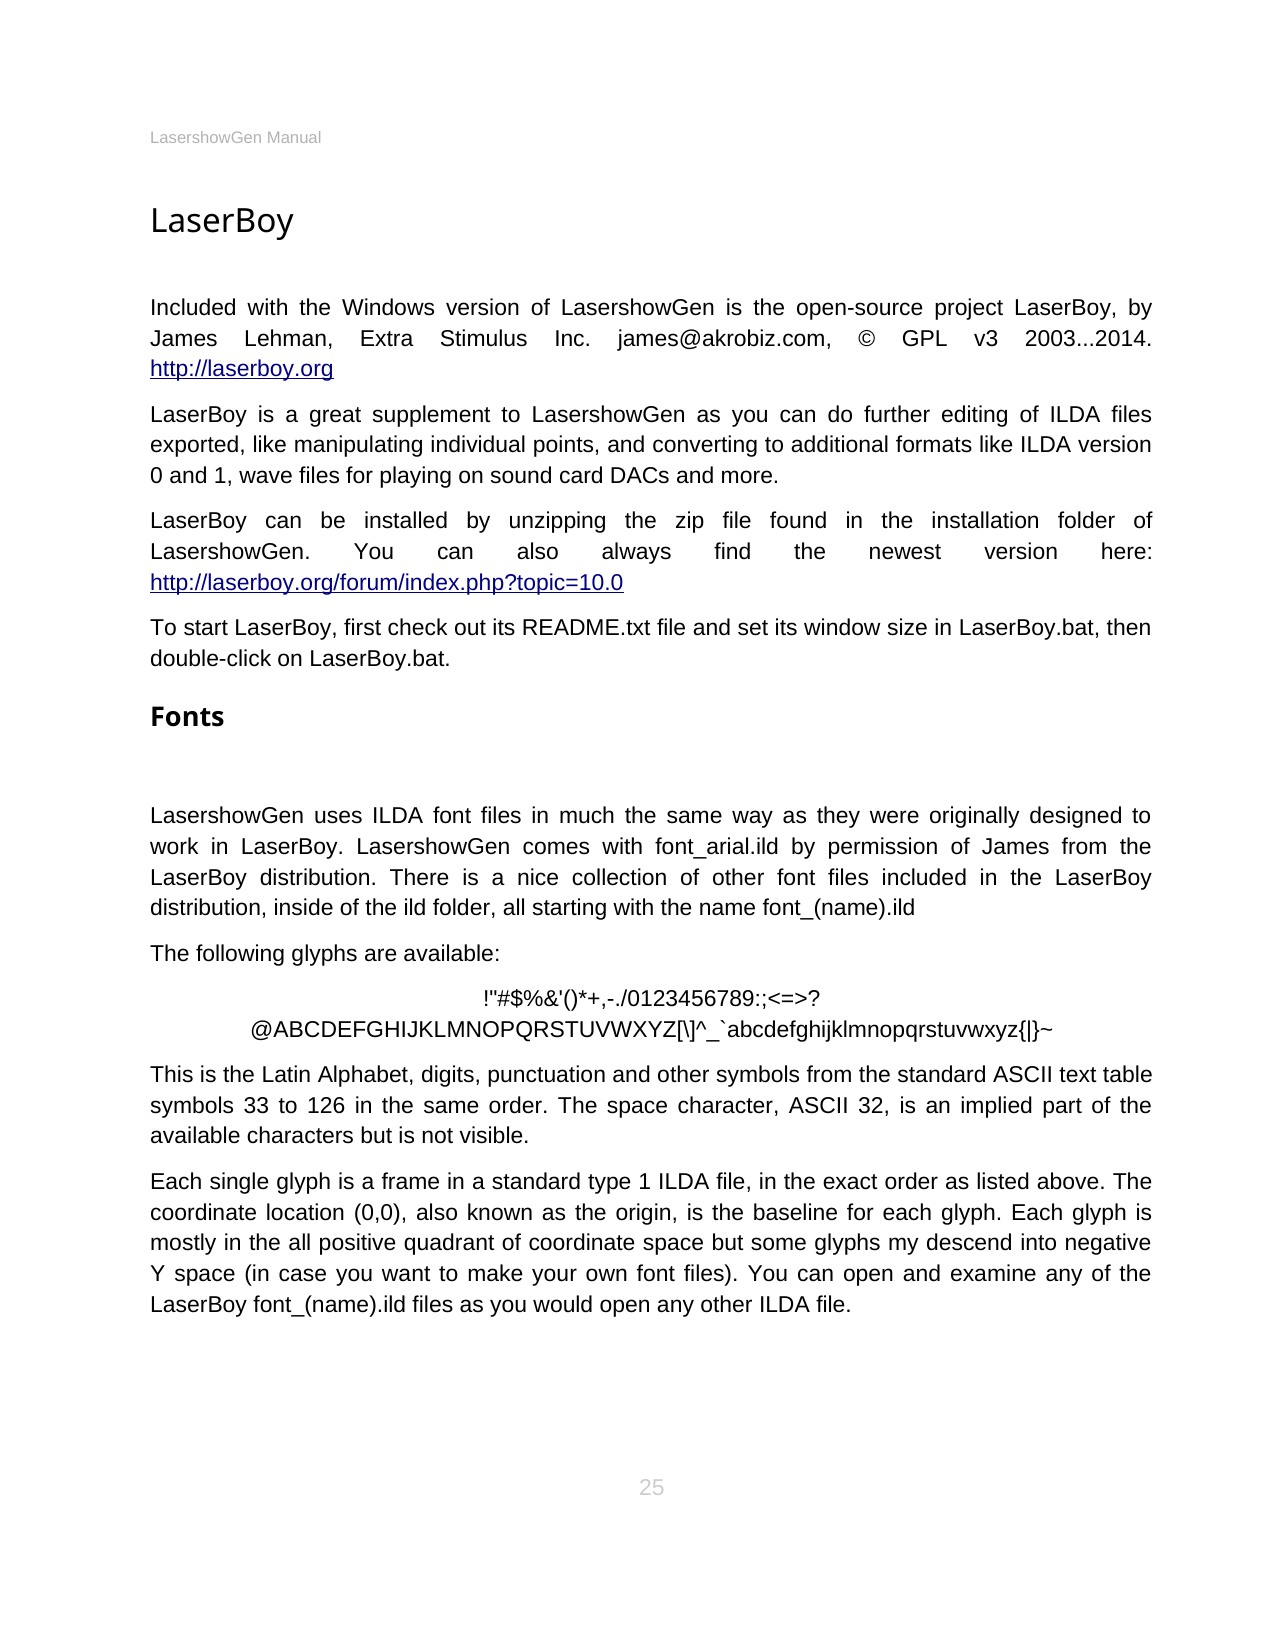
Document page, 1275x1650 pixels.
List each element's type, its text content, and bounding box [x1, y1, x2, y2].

text !"#$%&'()*+,-./0123456789:;<=>?@ABCDEFGHIJKLMNOPQRSTUVWXYZ[\]^_`abcdefghijklmnopqrstuvwxyz{|}~ [150, 986, 1153, 1042]
text This is the Latin Alphabet, digits, punctuation and other symbols from the standard ASCII text table symbols 33 to 126 in the same order. The space character, ASCII 32, is an implied part of the available characters but is not visible. [150, 1062, 1153, 1149]
text The following glyphs are available: [150, 940, 1153, 966]
subtitle LaserBoy [150, 197, 1153, 242]
text LasershowGen uses ILDA font files in much the same way as they were originally designed to work in LaserBoy. LasershowGen comes with font_arial.ild by permission of James from the LaserBoy distribution. There is a nice collection of other font files included in the LaserBoy distribution, inside of the ild folder, all starting with the name font_(name).ild [150, 803, 1153, 921]
text LaserBoy is a great supplement to LasershowGen as you can do further editing of ILDA files exported, like manipulating individual points, and converting to additional formats like ILDA version 0 and 1, wave files for playing on sound card DACs and more. [150, 401, 1153, 488]
text Included with the Windows version of LasershowGen is the open-source project LaserBoy, by James Lehman, Extra Stimulus Inc. james@akrobiz.com, © GPL v3 2003...2014. http://laserboy.org [150, 294, 1153, 382]
text LaserBoy can be installed by unzipping the zip file found in the installation folder of LasershowGen. You can also always find the newest version here: http://laserboy.org/forum/index.php?topic=10.0 [150, 508, 1153, 595]
subtitle Fonts [150, 697, 1153, 734]
text Each single glyph is a frame in a standard type 1 ILDA file, in the exact order as listed above. The coordinate location (0,0), also known as the origin, is the baseline for each glyph. Each glyph is mostly in the all positive quadrant of coordinate space but some glyphs my descend into negative Y space (in case you want to make your own font files). You can open and examine any of the LaserBoy font_(name).ild files as you would open any other ILDA file. [150, 1168, 1153, 1317]
text To start LaserBoy, first check out its README.txt file and set its window size in LaserBoy.bat, then double-click on LaserBoy.bat. [150, 615, 1153, 671]
